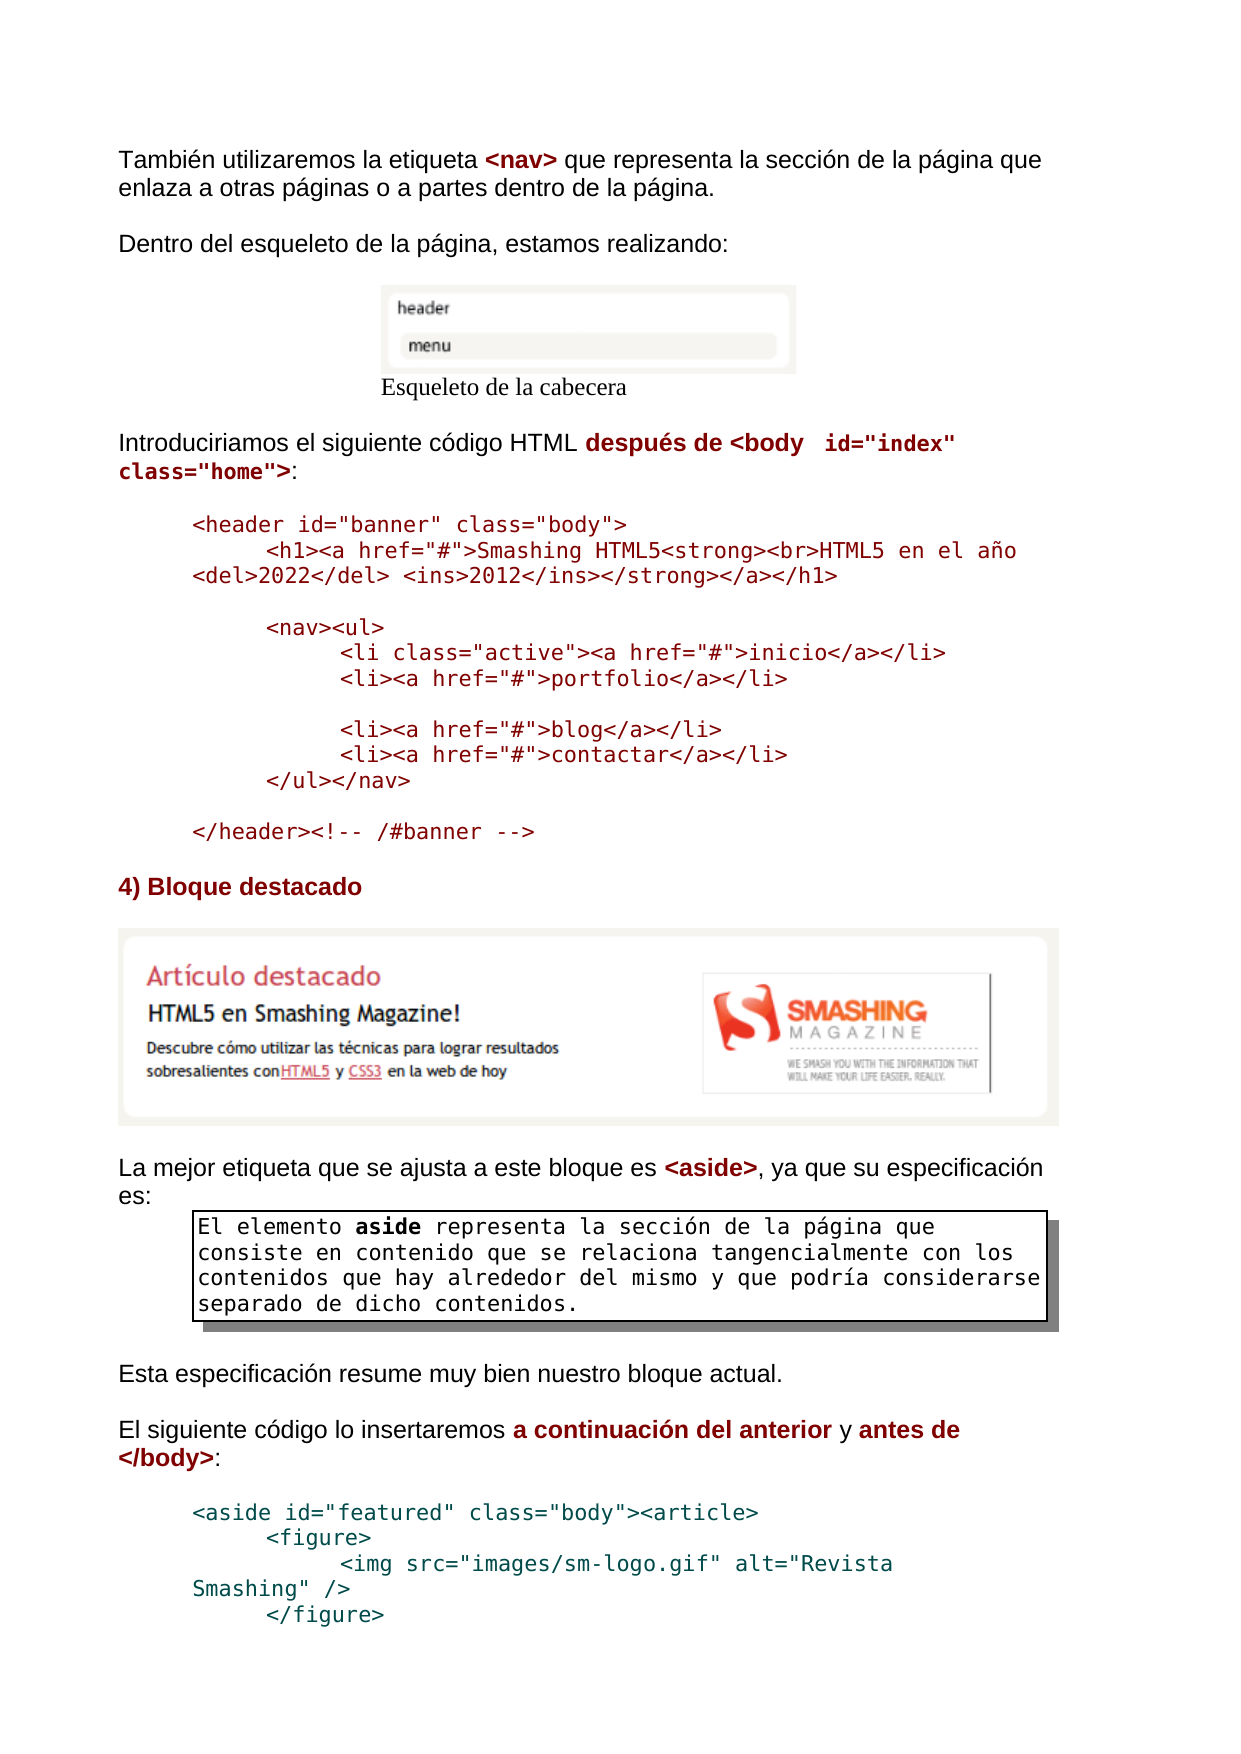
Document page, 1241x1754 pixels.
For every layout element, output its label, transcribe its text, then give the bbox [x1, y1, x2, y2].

text <header id="banner" class="body"> [192, 513, 1059, 538]
text </ul></nav> [192, 768, 1059, 793]
text El siguiente código lo insertaremos a continuación del anterior y antes de </body>: [118, 1416, 1059, 1472]
text El elemento aside representa la sección de la página que consiste en contenido que se relaciona tangencialmente con los contenidos que hay alrededor del mismo y que podría considerarse separado de dicho contenidos. [194, 1212, 1046, 1320]
text Esqueleto de la cabecera [381, 374, 796, 401]
text <img src="images/sm-logo.gif" alt="Revista Smashing" /> [192, 1551, 1059, 1602]
picture [118, 928, 1059, 1126]
text <li><a href="#">contactar</a></li> [192, 742, 1059, 768]
text La mejor etiqueta que se ajusta a este bloque es <aside>, ya que su especificación es: [118, 1154, 1059, 1209]
text <li><a href="#">blog</a></li> [192, 717, 1059, 742]
text <figure> [192, 1525, 1059, 1551]
picture [380, 285, 797, 374]
text <nav><ul> [192, 615, 1059, 640]
text </header><!-- /#banner --> [192, 819, 1059, 844]
text </figure> [192, 1602, 1059, 1627]
text <li><a href="#">portfolio</a></li> [192, 666, 1059, 691]
text Dentro del esqueleto de la página, estamos realizando: [118, 230, 1059, 258]
text <h1><a href="#">Smashing HTML5<strong><br>HTML5 en el año <del>2022</del> <ins>2012</ins></strong></a></h1> [192, 538, 1059, 589]
text <aside id="featured" class="body"><article> [192, 1500, 1059, 1525]
text <li class="active"><a href="#">inicio</a></li> [192, 640, 1059, 666]
text Introduciriamos el siguiente código HTML después de <body id="index" class="home">: [118, 429, 1059, 485]
text 4) Bloque destacado [118, 872, 1059, 900]
text También utilizaremos la etiqueta <nav> que representa la sección de la página que enlaza a otras páginas o a partes dentro de la página. [118, 146, 1059, 202]
text Esta especificación resume muy bien nuestro bloque actual. [118, 1360, 1059, 1388]
